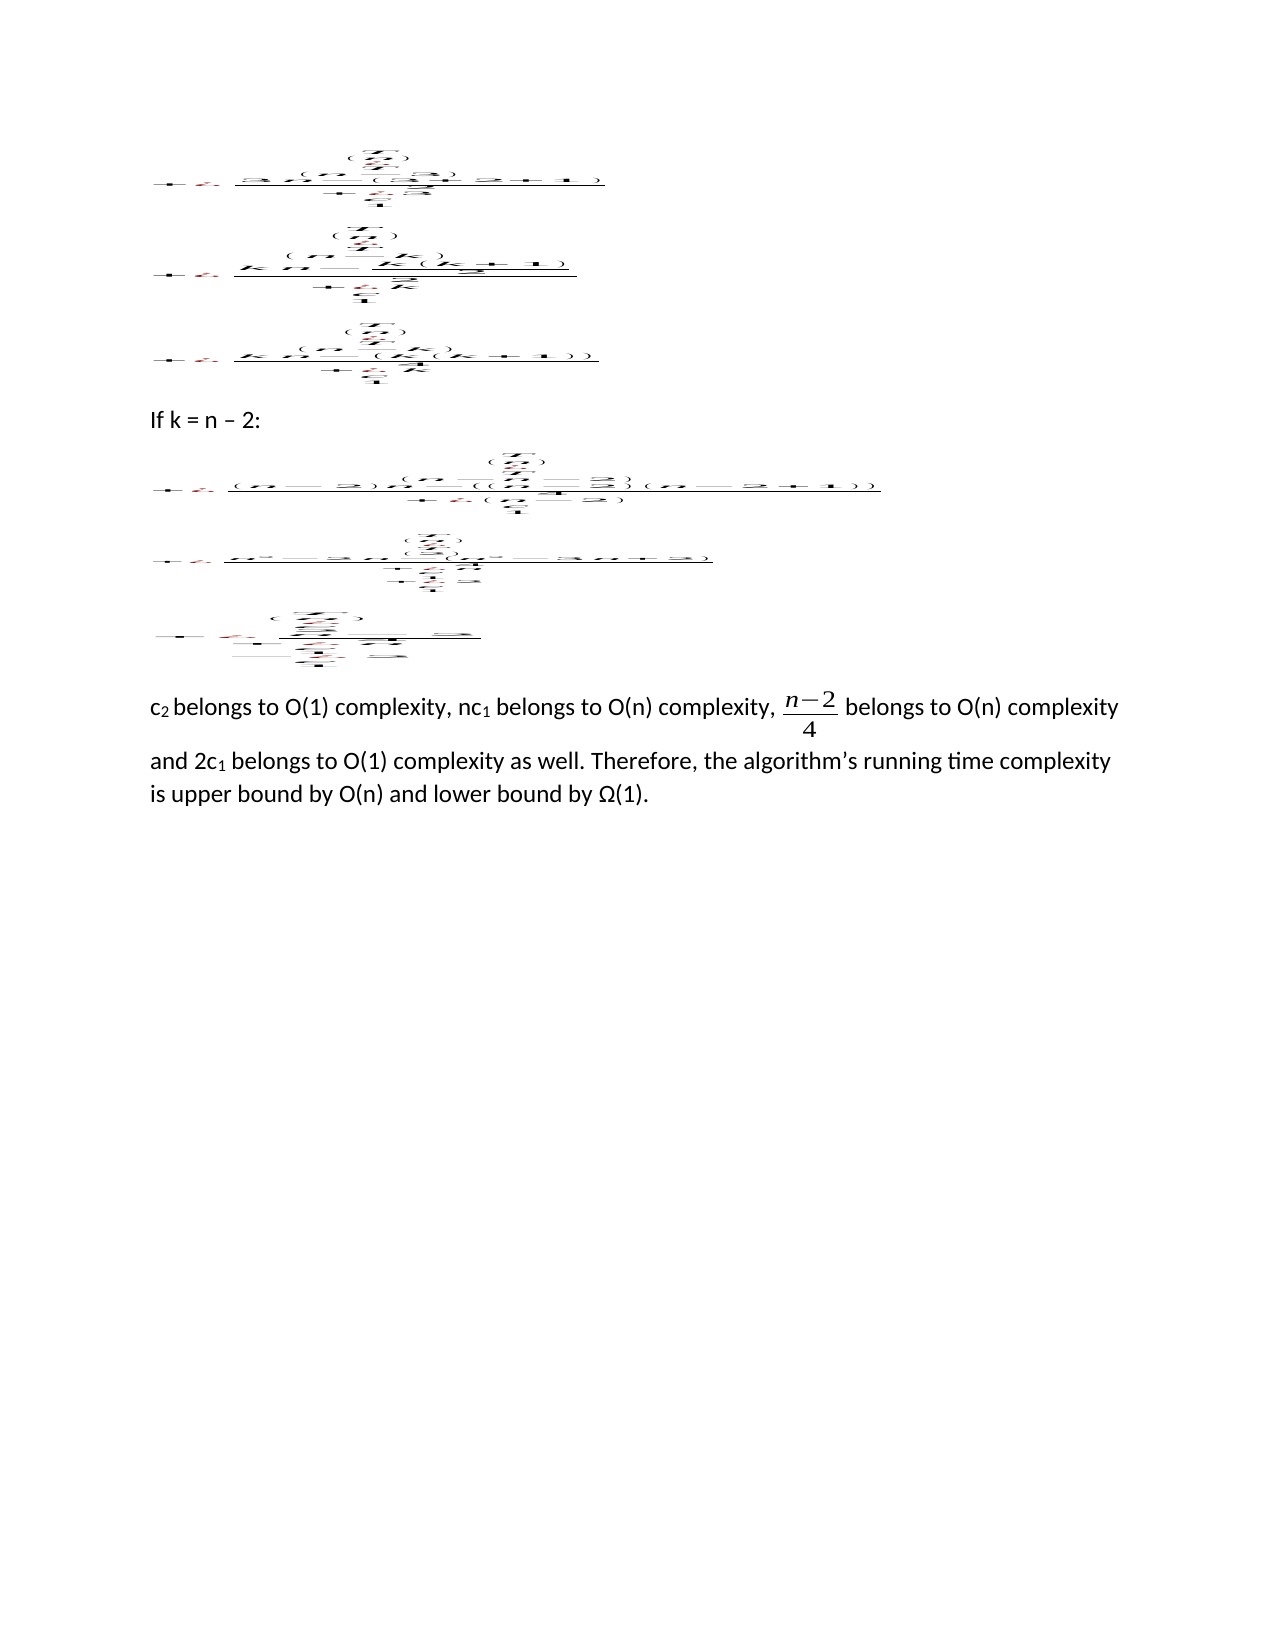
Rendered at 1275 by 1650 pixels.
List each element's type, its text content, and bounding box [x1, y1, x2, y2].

text c2 belongs to O(1) complexity, nc1 belongs to O(n) complexity, belongs to O(n) complexity and 2c1 belongs to O(1) complexity as well. Therefore, the algorithm’s running time complexity is upper bound by O(n) and lower bound by Ω(1). [150, 687, 1125, 808]
text If k = n – 2: [150, 404, 1125, 434]
